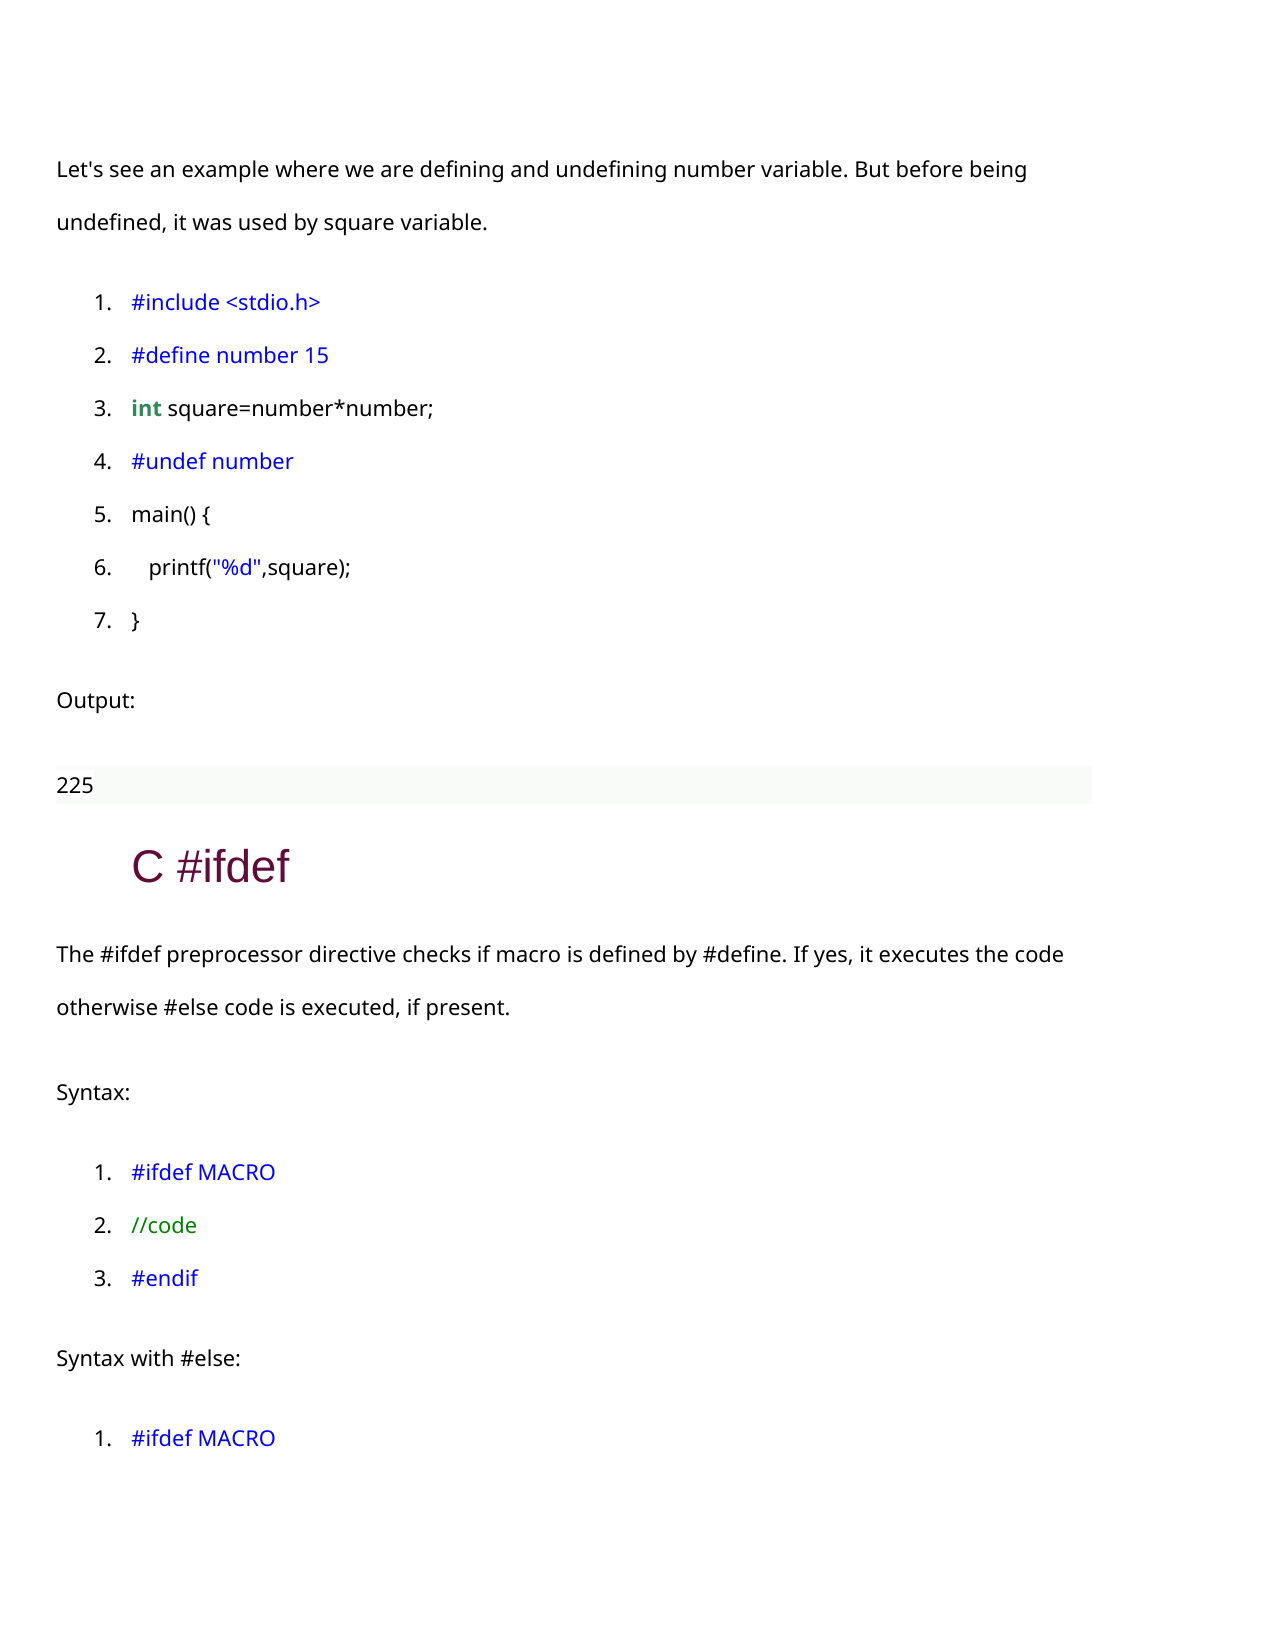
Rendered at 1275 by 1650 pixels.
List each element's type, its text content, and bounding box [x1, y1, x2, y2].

list #define number 15 [94, 340, 1092, 370]
list #include <stdio.h> [94, 287, 1092, 317]
list printf("%d",square); [94, 552, 1092, 582]
text Output: [56, 681, 1092, 719]
text The #ifdef preprocessor directive checks if macro is defined by #define. If yes, it executes the code otherwise #else code is executed, if present. [56, 935, 1092, 1026]
text Syntax with #else: [56, 1338, 1092, 1377]
text 225 [56, 766, 1092, 804]
list #undef number [94, 446, 1092, 476]
text Let's see an example where we are defining and undefining number variable. But before being undefined, it was used by square variable. [56, 150, 1092, 241]
subtitle C #ifdef [131, 835, 1092, 896]
list int square=number*number; [94, 393, 1092, 423]
list #ifdef MACRO [94, 1423, 1092, 1453]
list //code [94, 1209, 1092, 1239]
list } [94, 605, 1092, 635]
list #endif [94, 1263, 1092, 1292]
text Syntax: [56, 1072, 1092, 1110]
list #ifdef MACRO [94, 1157, 1092, 1186]
list main() { [94, 499, 1092, 529]
